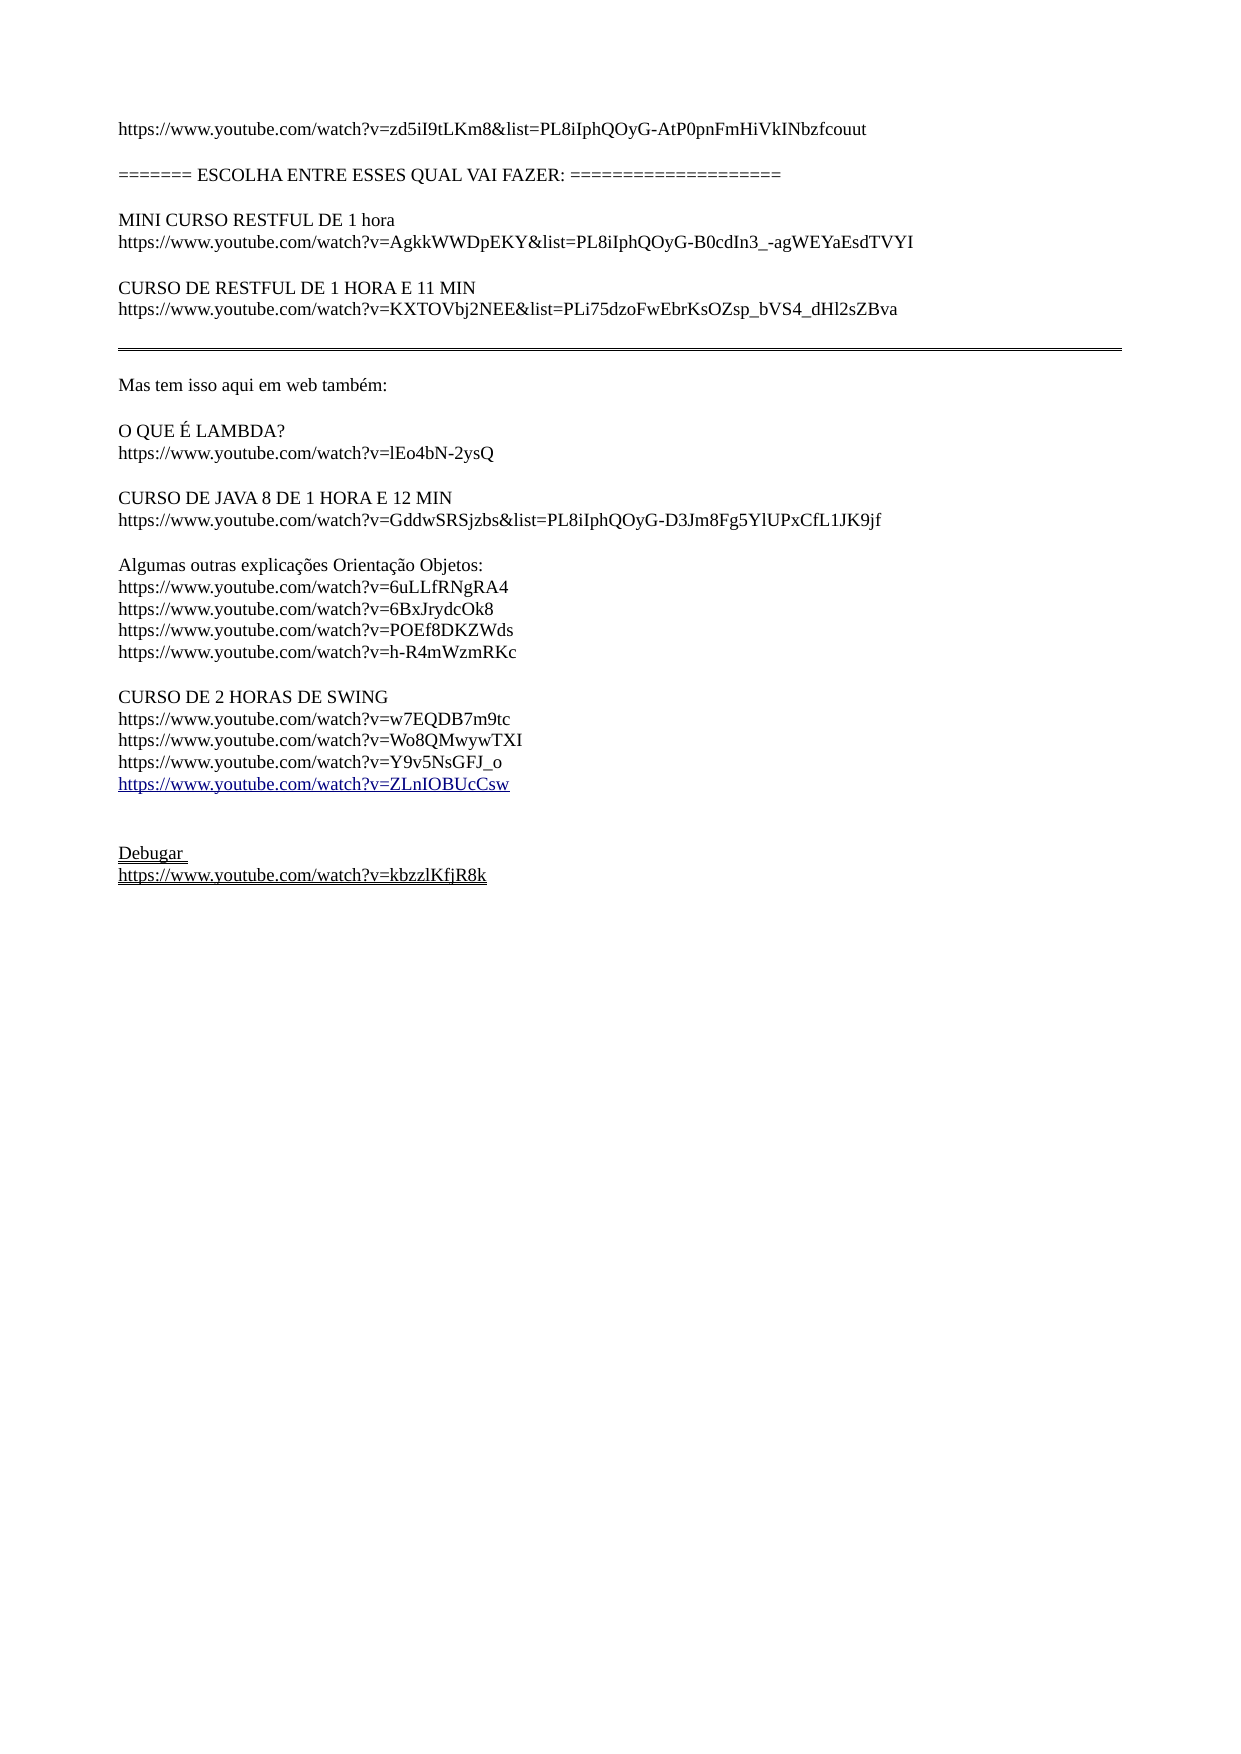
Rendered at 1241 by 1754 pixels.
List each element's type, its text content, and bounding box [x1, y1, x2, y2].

text https://www.youtube.com/watch?v=ZLnIOBUcCsw [118, 772, 1122, 794]
text MINI CURSO RESTFUL DE 1 hora [118, 209, 1122, 231]
text https://www.youtube.com/watch?v=kbzzlKfjR8k [118, 864, 1122, 885]
text ======= ESCOLHA ENTRE ESSES QUAL VAI FAZER: ==================== [118, 164, 1122, 185]
text https://www.youtube.com/watch?v=GddwSRSjzbs&list=PL8iIphQOyG-D3Jm8Fg5YlUPxCfL1JK9jf [118, 509, 1122, 530]
text Debugar [118, 842, 1122, 864]
text https://www.youtube.com/watch?v=6uLLfRNgRA4 [118, 576, 1122, 597]
text https://www.youtube.com/watch?v=Y9v5NsGFJ_o [118, 751, 1122, 772]
text O QUE É LAMBDA? [118, 420, 1122, 442]
text CURSO DE RESTFUL DE 1 HORA E 11 MIN [118, 277, 1122, 298]
text https://www.youtube.com/watch?v=w7EQDB7m9tc [118, 708, 1122, 729]
text Mas tem isso aqui em web também: [118, 374, 1122, 396]
text Algumas outras explicações Orientação Objetos: [118, 554, 1122, 576]
text https://www.youtube.com/watch?v=zd5iI9tLKm8&list=PL8iIphQOyG-AtP0pnFmHiVkINbzfcouut [118, 118, 1122, 140]
text https://www.youtube.com/watch?v=6BxJrydcOk8 [118, 597, 1122, 619]
text CURSO DE 2 HORAS DE SWING [118, 686, 1122, 708]
text CURSO DE JAVA 8 DE 1 HORA E 12 MIN [118, 487, 1122, 509]
text https://www.youtube.com/watch?v=lEo4bN-2ysQ [118, 442, 1122, 463]
text https://www.youtube.com/watch?v=Wo8QMwywTXI [118, 729, 1122, 751]
text https://www.youtube.com/watch?v=h-R4mWzmRKc [118, 641, 1122, 662]
text https://www.youtube.com/watch?v=KXTOVbj2NEE&list=PLi75dzoFwEbrKsOZsp_bVS4_dHl2sZBva [118, 298, 1122, 320]
text https://www.youtube.com/watch?v=POEf8DKZWds [118, 619, 1122, 641]
text https://www.youtube.com/watch?v=AgkkWWDpEKY&list=PL8iIphQOyG-B0cdIn3_-agWEYaEsdTVYI [118, 231, 1122, 252]
